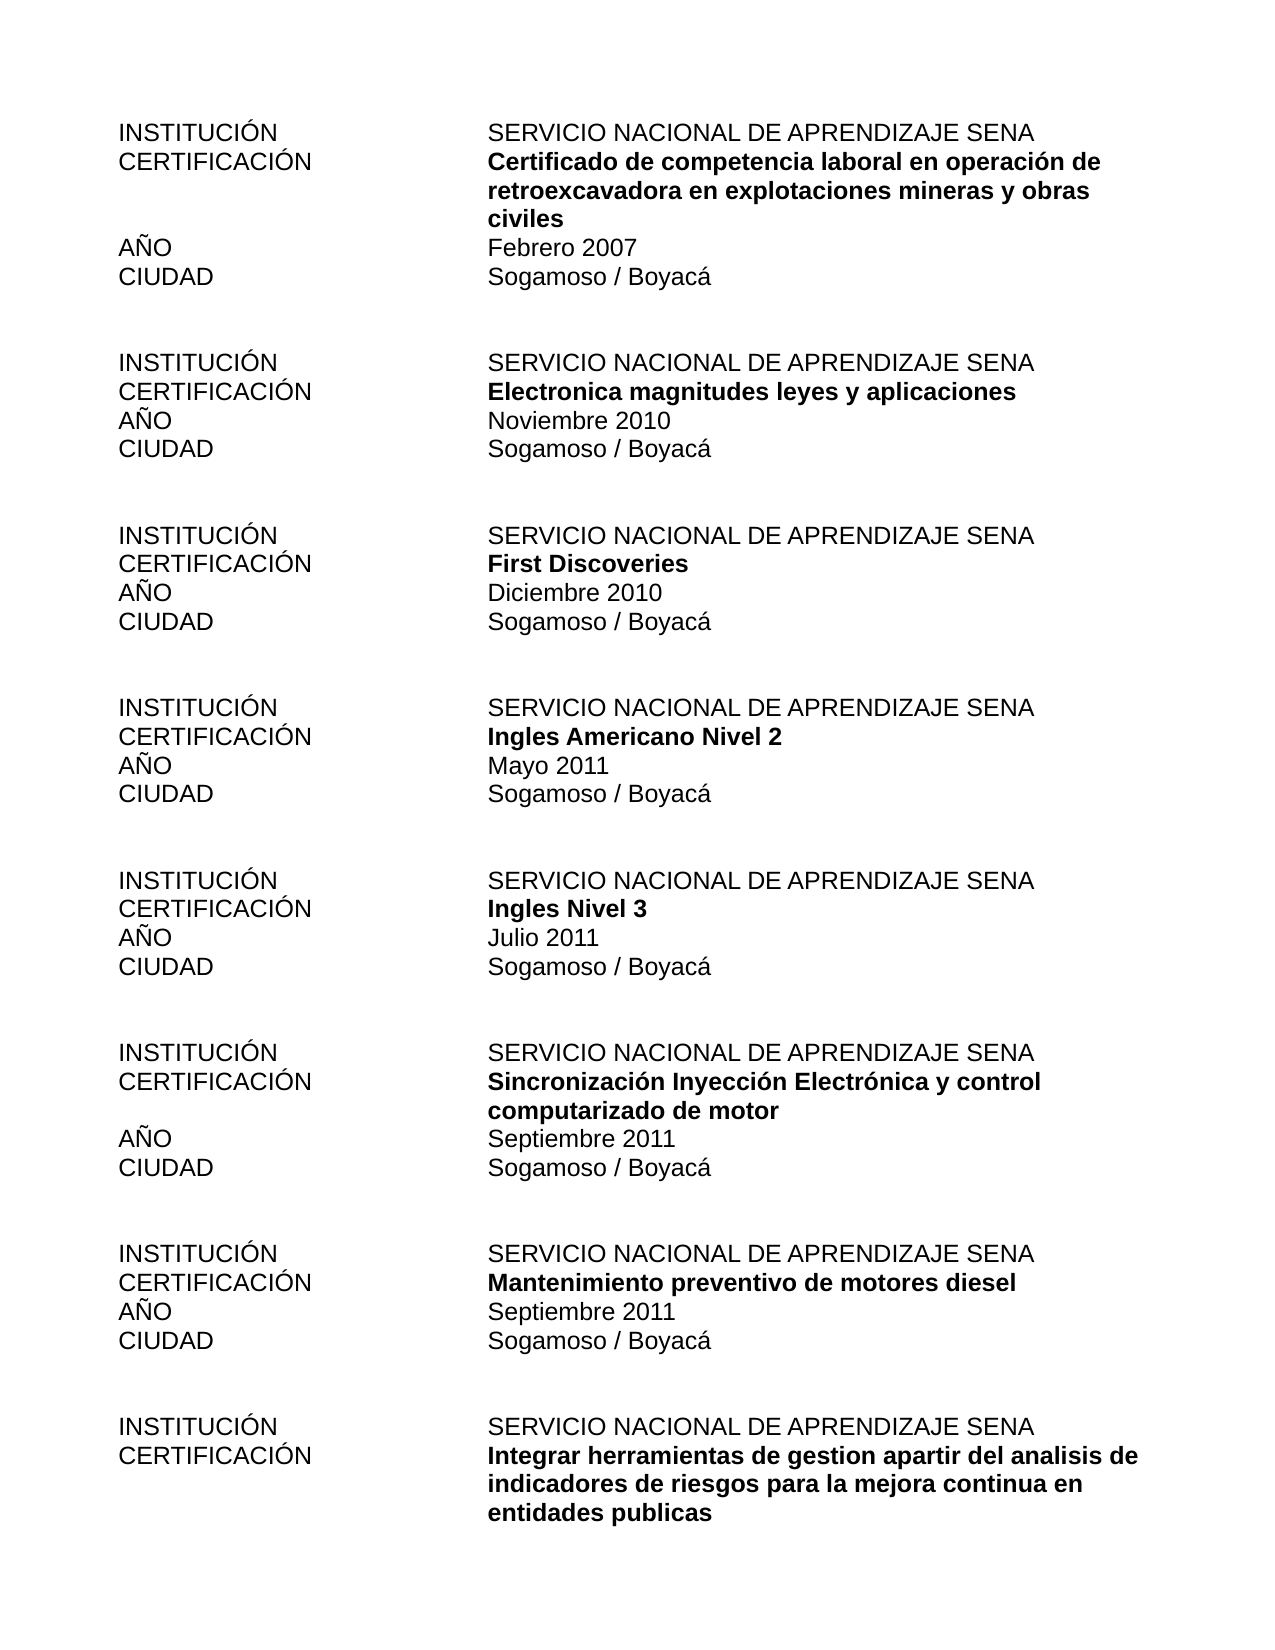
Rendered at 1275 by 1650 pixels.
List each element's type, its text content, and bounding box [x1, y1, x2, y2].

text INSTITUCIÓN SERVICIO NACIONAL DE APRENDIZAJE SENA [118, 118, 1157, 147]
text CERTIFICACIÓN Sincronización Inyección Electrónica y control [118, 1067, 1157, 1096]
text INSTITUCIÓN SERVICIO NACIONAL DE APRENDIZAJE SENA [118, 866, 1157, 894]
text CIUDAD Sogamoso / Boyacá [118, 262, 1157, 291]
text AÑO Septiembre 2011 [118, 1297, 1157, 1326]
text CIUDAD Sogamoso / Boyacá [118, 434, 1157, 463]
text INSTITUCIÓN SERVICIO NACIONAL DE APRENDIZAJE SENA [118, 348, 1157, 377]
text CERTIFICACIÓN Mantenimiento preventivo de motores diesel [118, 1268, 1157, 1297]
text entidades publicas [118, 1498, 1157, 1527]
text CIUDAD Sogamoso / Boyacá [118, 607, 1157, 636]
text CIUDAD Sogamoso / Boyacá [118, 1153, 1157, 1182]
text AÑO Febrero 2007 [118, 233, 1157, 262]
text CERTIFICACIÓN Electronica magnitudes leyes y aplicaciones [118, 377, 1157, 406]
text CERTIFICACIÓN First Discoveries [118, 549, 1157, 578]
text civiles [118, 204, 1157, 233]
text INSTITUCIÓN SERVICIO NACIONAL DE APRENDIZAJE SENA [118, 693, 1157, 722]
text AÑO Diciembre 2010 [118, 578, 1157, 607]
text AÑO Septiembre 2011 [118, 1124, 1157, 1153]
text INSTITUCIÓN SERVICIO NACIONAL DE APRENDIZAJE SENA [118, 521, 1157, 549]
text INSTITUCIÓN SERVICIO NACIONAL DE APRENDIZAJE SENA [118, 1038, 1157, 1067]
text CIUDAD Sogamoso / Boyacá [118, 1326, 1157, 1354]
text computarizado de motor [118, 1096, 1157, 1124]
text retroexcavadora en explotaciones mineras y obras [118, 176, 1157, 204]
text CERTIFICACIÓN Ingles Americano Nivel 2 [118, 722, 1157, 751]
text AÑO Julio 2011 [118, 923, 1157, 952]
text INSTITUCIÓN SERVICIO NACIONAL DE APRENDIZAJE SENA [118, 1239, 1157, 1268]
text CIUDAD Sogamoso / Boyacá [118, 952, 1157, 981]
text AÑO Noviembre 2010 [118, 406, 1157, 434]
text indicadores de riesgos para la mejora continua en [118, 1469, 1157, 1498]
text CERTIFICACIÓN Integrar herramientas de gestion apartir del analisis de [118, 1441, 1157, 1469]
text CIUDAD Sogamoso / Boyacá [118, 779, 1157, 808]
text INSTITUCIÓN SERVICIO NACIONAL DE APRENDIZAJE SENA [118, 1412, 1157, 1441]
text CERTIFICACIÓN Ingles Nivel 3 [118, 894, 1157, 923]
text AÑO Mayo 2011 [118, 751, 1157, 779]
text CERTIFICACIÓN Certificado de competencia laboral en operación de [118, 147, 1157, 176]
